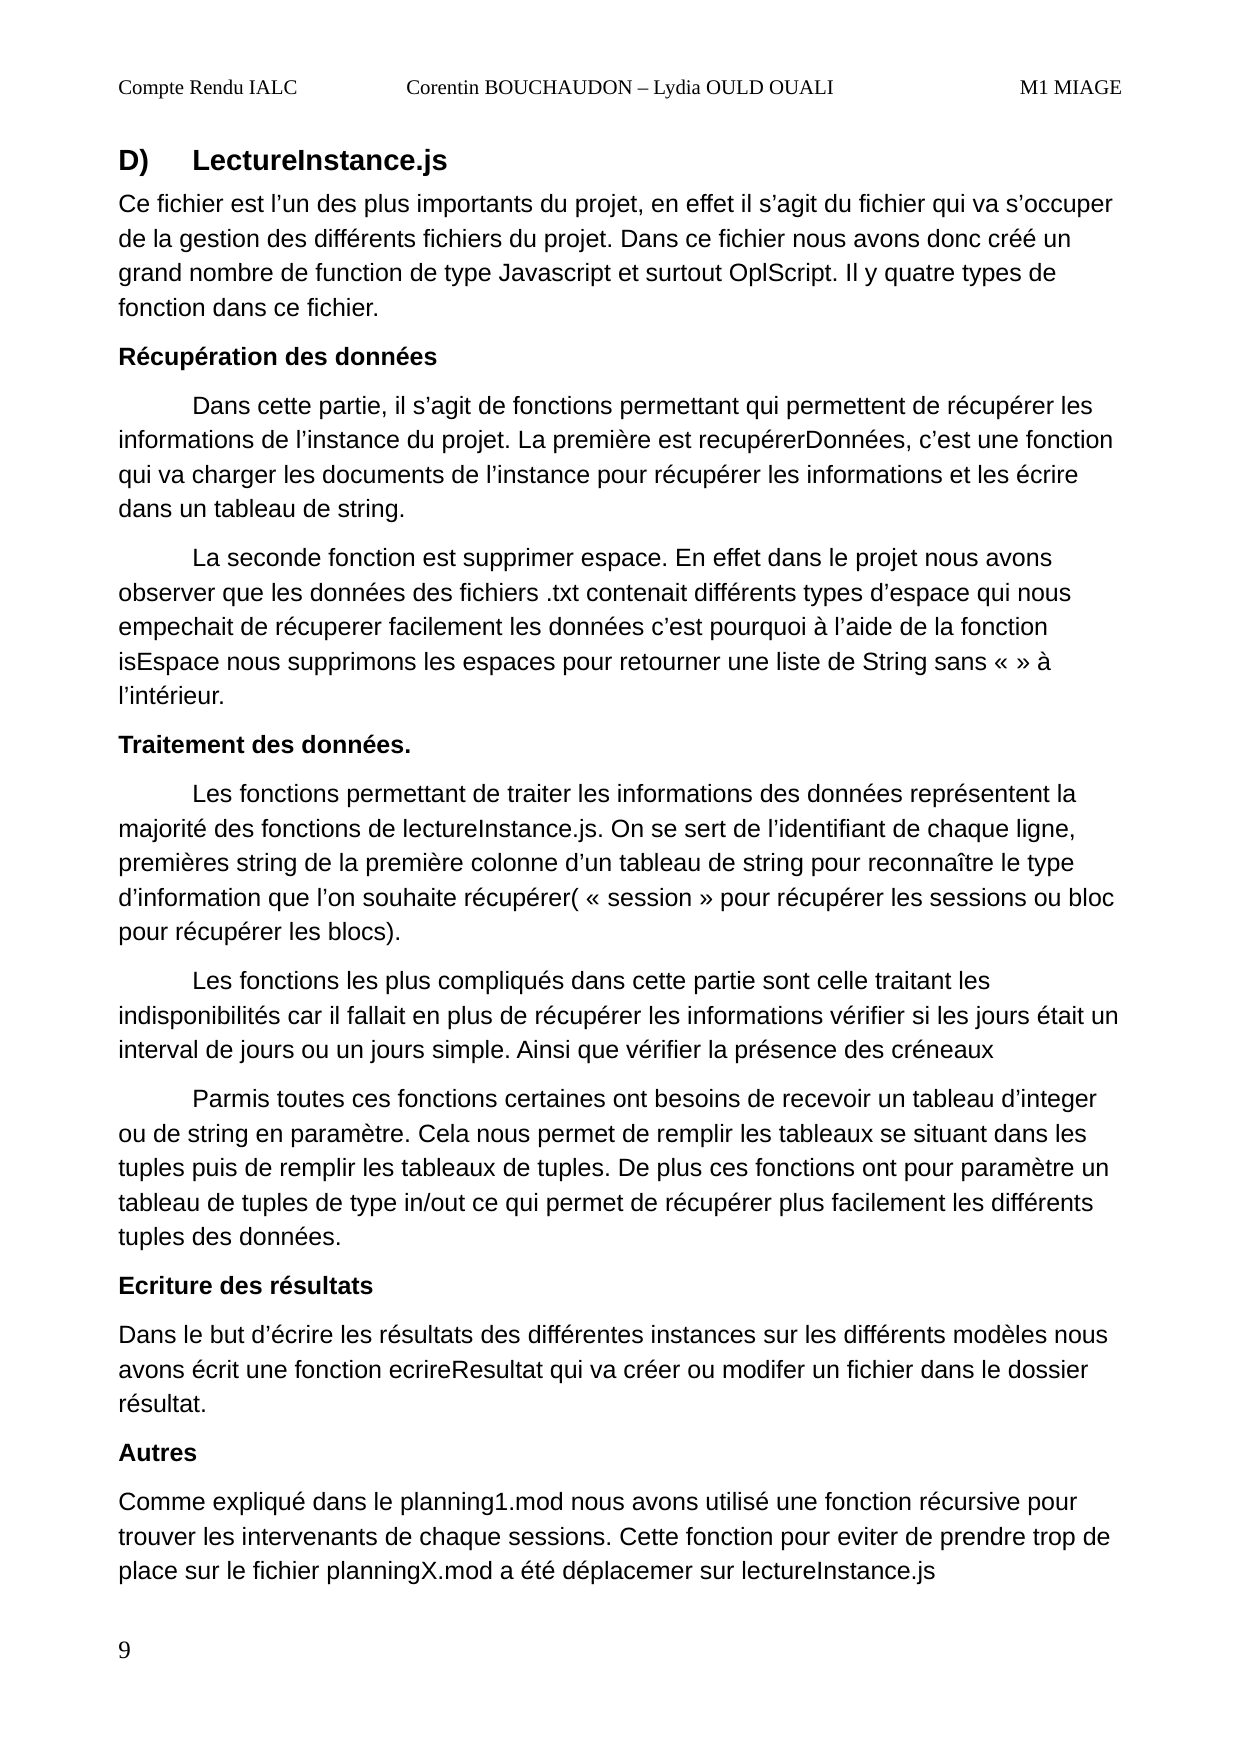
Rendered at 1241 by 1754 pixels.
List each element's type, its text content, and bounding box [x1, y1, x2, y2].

text Dans cette partie, il s’agit de fonctions permettant qui permettent de récupérer les informations de l’instance du projet. La première est recupérerDonnées, c’est une fonction qui va charger les documents de l’instance pour récupérer les informations et les écrire dans un tableau de string. [118, 391, 1122, 523]
text Ecriture des résultats [118, 1271, 1122, 1300]
subtitle D) LectureInstance.js [118, 143, 1122, 177]
text Autres [118, 1438, 1122, 1467]
text Récupération des données [118, 342, 1122, 370]
text Comme expliqué dans le planning1.mod nous avons utilisé une fonction récursive pour trouver les intervenants de chaque sessions. Cette fonction pour eviter de prendre trop de place sur le fichier planningX.mod a été déplacemer sur lectureInstance.js [118, 1487, 1122, 1585]
text Dans le but d’écrire les résultats des différentes instances sur les différents modèles nous avons écrit une fonction ecrireResultat qui va créer ou modifer un fichier dans le dossier résultat. [118, 1320, 1122, 1418]
text Traitement des données. [118, 730, 1122, 759]
text Parmis toutes ces fonctions certaines ont besoins de recevoir un tableau d’integer ou de string en paramètre. Cela nous permet de remplir les tableaux se situant dans les tuples puis de remplir les tableaux de tuples. De plus ces fonctions ont pour paramètre un tableau de tuples de type in/out ce qui permet de récupérer plus facilement les différents tuples des données. [118, 1084, 1122, 1251]
text Les fonctions permettant de traiter les informations des données représentent la majorité des fonctions de lectureInstance.js. On se sert de l’identifiant de chaque ligne, premières string de la première colonne d’un tableau de string pour reconnaître le type d’information que l’on souhaite récupérer( « session » pour récupérer les sessions ou bloc pour récupérer les blocs). [118, 779, 1122, 946]
text Ce fichier est l’un des plus importants du projet, en effet il s’agit du fichier qui va s’occuper de la gestion des différents fichiers du projet. Dans ce fichier nous avons donc créé un grand nombre de function de type Javascript et surtout OplScript. Il y quatre types de fonction dans ce fichier. [118, 189, 1122, 321]
text Les fonctions les plus compliqués dans cette partie sont celle traitant les indisponibilités car il fallait en plus de récupérer les informations vérifier si les jours était un interval de jours ou un jours simple. Ainsi que vérifier la présence des créneaux [118, 966, 1122, 1064]
text La seconde fonction est supprimer espace. En effet dans le projet nous avons observer que les données des fichiers .txt contenait différents types d’espace qui nous empechait de récuperer facilement les données c’est pourquoi à l’aide de la fonction isEspace nous supprimons les espaces pour retourner une liste de String sans « » à l’intérieur. [118, 543, 1122, 710]
